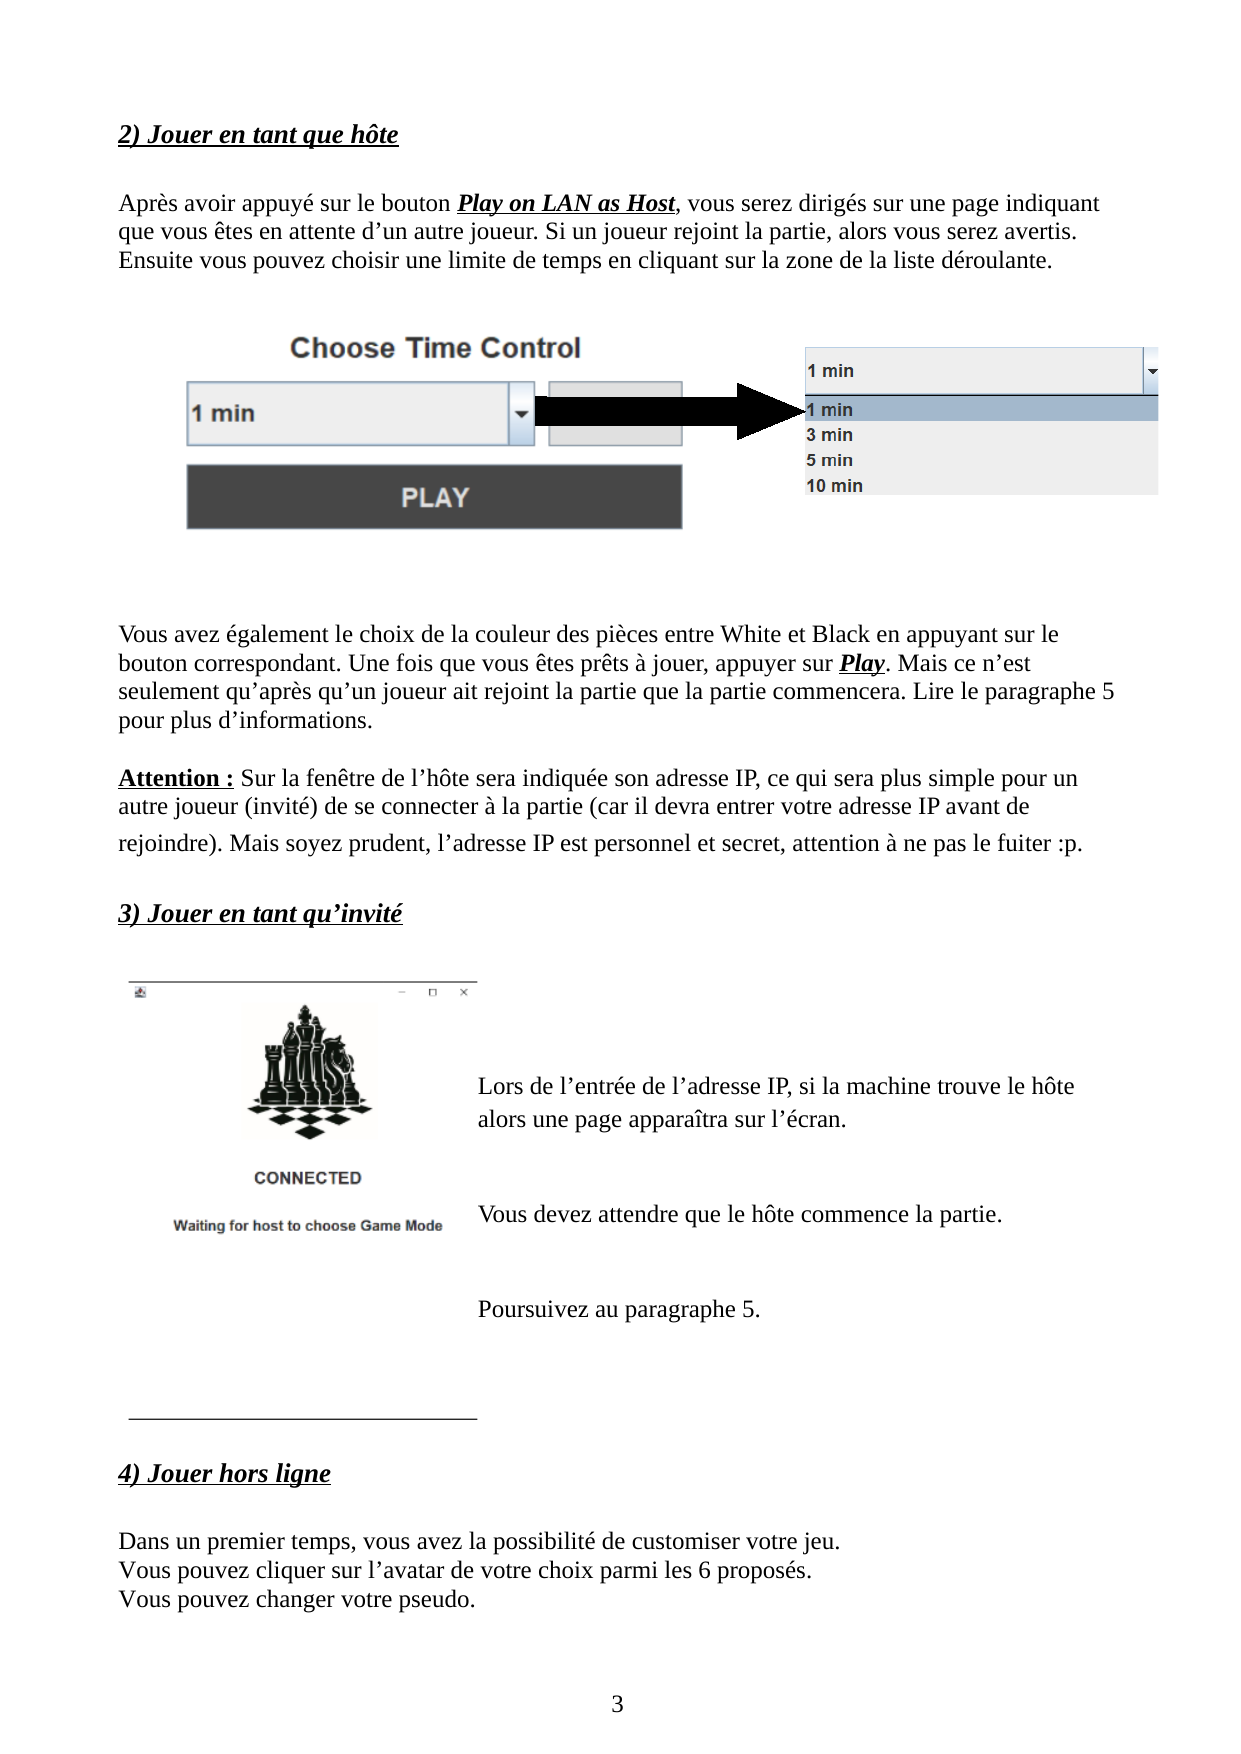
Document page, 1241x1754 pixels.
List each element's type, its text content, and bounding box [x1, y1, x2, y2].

text Vous pouvez cliquer sur l’avatar de votre choix parmi les 6 proposés. [118, 1555, 1122, 1584]
text 3) Jouer en tant qu’invité [118, 897, 1122, 928]
text Dans un premier temps, vous avez la possibilité de customiser votre jeu. [118, 1526, 1122, 1555]
text Lors de l’entrée de l’adresse IP, si la machine trouve le hôte alors une page apparaîtra sur l’écran. [478, 1071, 1122, 1132]
text Poursuivez au paragraphe 5. [478, 1294, 1122, 1323]
picture [805, 347, 1159, 495]
text 4) Jouer hors ligne [118, 1457, 1122, 1488]
picture [147, 311, 718, 560]
text Vous devez attendre que le hôte commence la partie. [478, 1199, 1122, 1228]
text 2) Jouer en tant que hôte [118, 118, 1122, 149]
text Attention : Sur la fenêtre de l’hôte sera indiquée son adresse IP, ce qui sera plus simple pour un autre joueur (invité) de se connecter à la partie (car il devra entrer votre adresse IP avant de rejoindre). Mais soyez prudent, l’adresse IP est personnel et secret, attention à ne pas le fuiter :p. [118, 763, 1122, 858]
text Vous pouvez changer votre pseudo. [118, 1584, 1122, 1612]
picture [125, 979, 478, 1420]
text Vous avez également le choix de la couleur des pièces entre White et Black en appuyant sur le bouton correspondant. Une fois que vous êtes prêts à jouer, appuyer sur Play. Mais ce n’est seulement qu’après qu’un joueur ait rejoint la partie que la partie commencera. Lire le paragraphe 5 pour plus d’informations. [118, 619, 1122, 734]
text Après avoir appuyé sur le bouton Play on LAN as Host, vous serez dirigés sur une page indiquant que vous êtes en attente d’un autre joueur. Si un joueur rejoint la partie, alors vous serez avertis. Ensuite vous pouvez choisir une limite de temps en cliquant sur la zone de la liste déroulante. [118, 188, 1122, 274]
